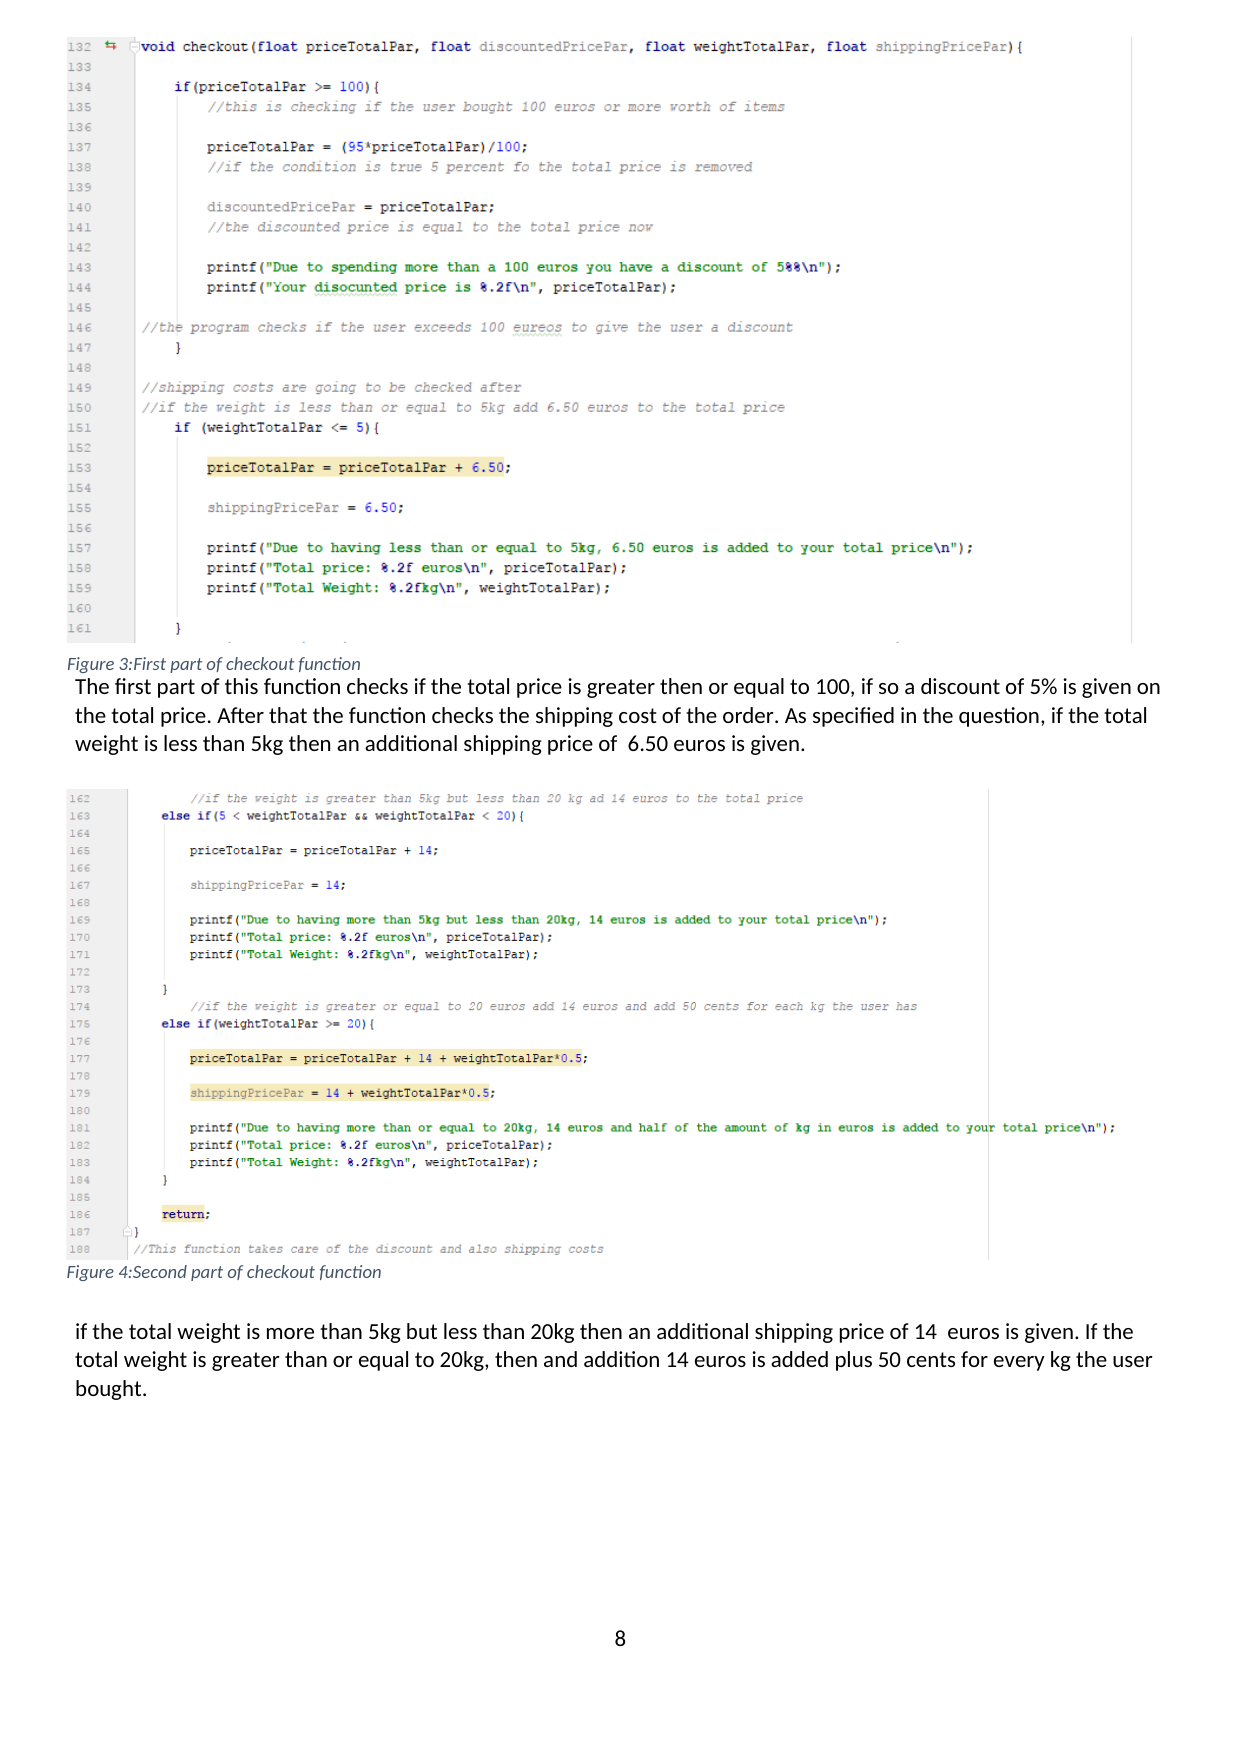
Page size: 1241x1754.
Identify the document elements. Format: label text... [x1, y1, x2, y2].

text The first part of this function checks if the total price is greater then or equal to 100, if so a discount of 5% is given on the total price. After that the function checks the shipping cost of the order. As specified in the question, if the total weight is less than 5kg then an additional shipping price of 6.50 euros is given. [75, 672, 1165, 757]
text Figure 3:First part of checkout function [67, 652, 1157, 675]
text if the total weight is more than 5kg but less than 20kg then an additional shipping price of 14 euros is given. If the total weight is greater than or equal to 20kg, then and addition 14 euros is added plus 50 cents for every kg the user bought. [75, 1317, 1165, 1402]
text Figure 4:Second part of checkout function [66, 1260, 1157, 1283]
